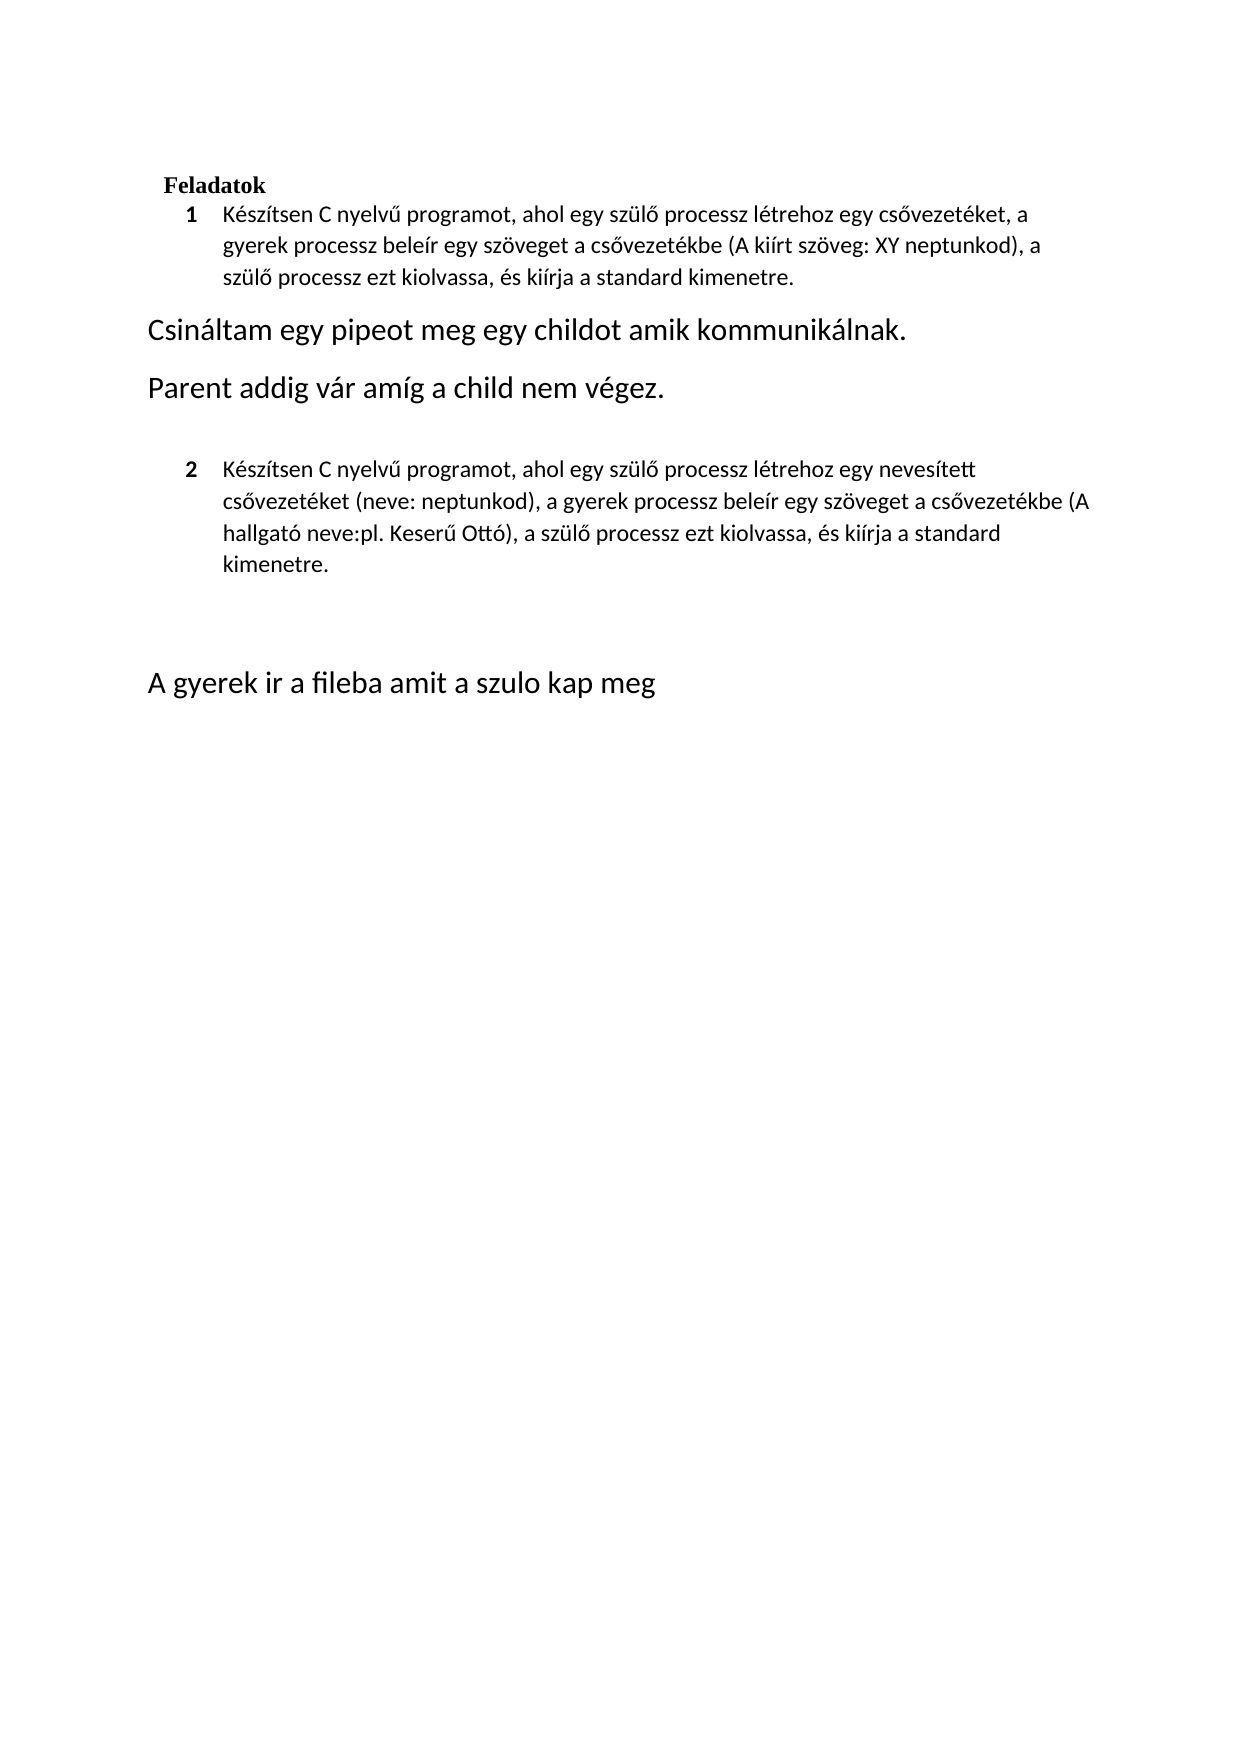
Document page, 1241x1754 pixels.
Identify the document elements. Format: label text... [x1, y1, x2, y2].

text Feladatok [148, 171, 1093, 199]
list Készítsen C nyelvű programot, ahol egy szülő processz létrehoz egy nevesített csővezetéket (neve: neptunkod), a gyerek processz beleír egy szöveget a csővezetékbe (A hallgató neve:pl. Keserű Ottó), a szülő processz ezt kiolvassa, és kiírja a standard kimenetre. [185, 454, 1093, 578]
text Parent addig vár amíg a child nem végez. [148, 368, 1093, 406]
text Csináltam egy pipeot meg egy childot amik kommunikálnak. [148, 310, 1093, 348]
text A gyerek ir a fileba amit a szulo kap meg [148, 664, 1093, 702]
list Készítsen C nyelvű programot, ahol egy szülő processz létrehoz egy csővezetéket, a gyerek processz beleír egy szöveget a csővezetékbe (A kiírt szöveg: XY neptunkod), a szülő processz ezt kiolvassa, és kiírja a standard kimenetre. [185, 199, 1093, 291]
